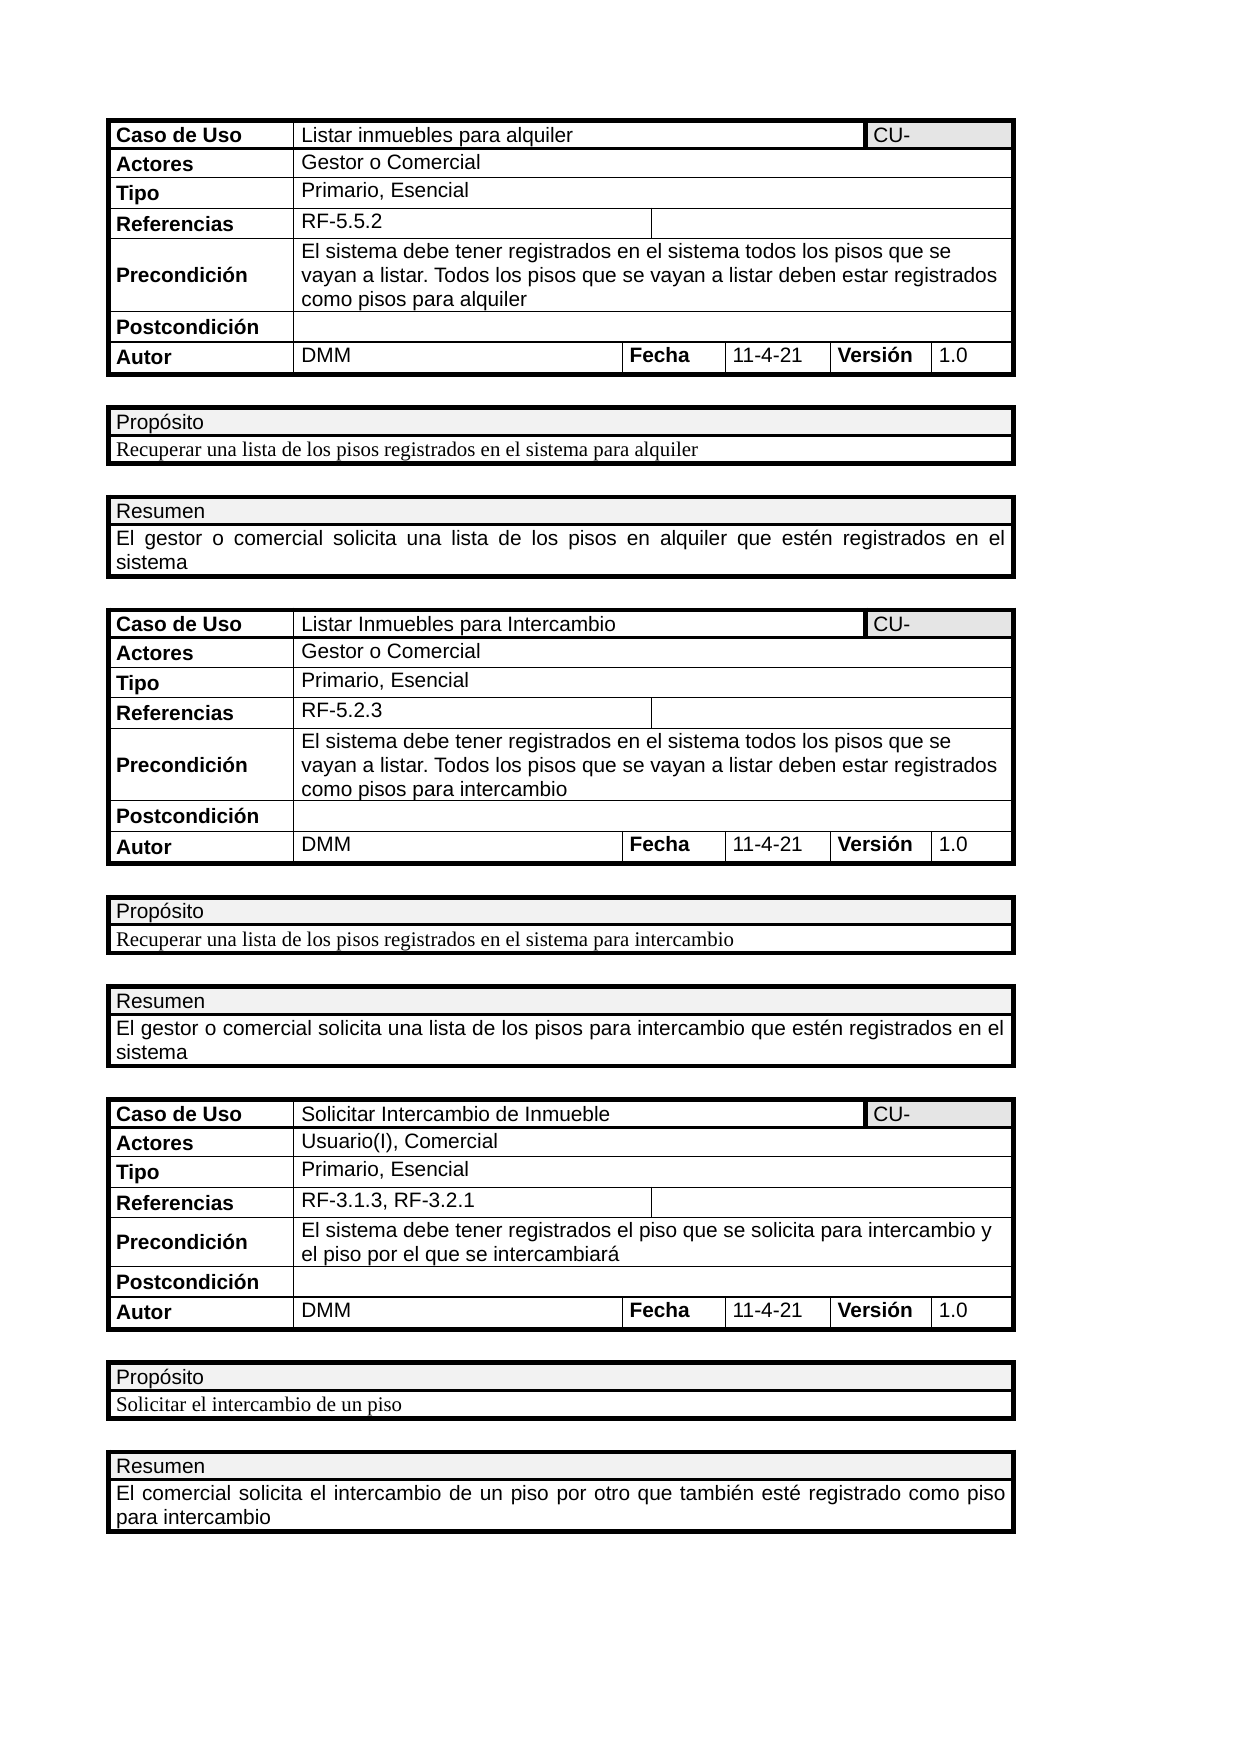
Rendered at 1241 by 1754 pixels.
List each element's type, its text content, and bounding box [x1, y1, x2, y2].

table_cell Postcondición [111, 312, 293, 341]
table_cell Fecha [623, 1298, 725, 1327]
table_cell Gestor o Comercial [294, 150, 1011, 177]
table_cell 11-4-21 [726, 832, 830, 861]
table_cell Postcondición [111, 1267, 293, 1296]
table_cell RF-5.5.2 [294, 209, 651, 238]
table_header Caso de Uso [111, 123, 293, 147]
table_cell DMM [294, 343, 622, 372]
table_cell Recuperar una lista de los pisos registrados en el sistema para alquiler [111, 437, 1011, 461]
table_header Propósito [111, 410, 1011, 434]
table_header Caso de Uso [111, 612, 293, 636]
table_cell Actores [111, 639, 293, 667]
table_cell Postcondición [111, 801, 293, 831]
table_cell Tipo [111, 178, 293, 208]
table_cell Actores [111, 1129, 293, 1156]
table_cell El sistema debe tener registrados en el sistema todos los pisos que se vayan a listar. Todos los pisos que se vayan a listar deben estar registrados como pisos para alquiler [294, 239, 1011, 311]
table_cell Primario, Esencial [294, 178, 1011, 208]
table_cell Referencias [111, 209, 293, 238]
table_cell Versión [831, 343, 931, 372]
table_header Resumen [111, 499, 1011, 523]
table_cell Autor [111, 832, 293, 861]
table_header Caso de Uso [111, 1102, 293, 1126]
table_cell Autor [111, 343, 293, 372]
table_cell [652, 209, 1011, 238]
table_cell [294, 312, 1011, 341]
table_header Solicitar Intercambio de Inmueble [294, 1102, 863, 1126]
table_cell Tipo [111, 668, 293, 697]
table_header Propósito [111, 900, 1011, 923]
table_cell 11-4-21 [726, 343, 830, 372]
table_cell Tipo [111, 1157, 293, 1187]
table_cell [294, 1267, 1011, 1296]
table_cell Referencias [111, 698, 293, 727]
table_cell Solicitar el intercambio de un piso [111, 1392, 1011, 1416]
table_cell 11-4-21 [726, 1298, 830, 1327]
table_cell Primario, Esencial [294, 1157, 1011, 1187]
table_cell El gestor o comercial solicita una lista de los pisos para intercambio que estén registrados en el sistema [111, 1016, 1011, 1064]
table_header CU- [868, 1102, 1011, 1126]
table_cell 1.0 [932, 1298, 1011, 1327]
table_cell Referencias [111, 1188, 293, 1217]
table_cell Versión [831, 832, 931, 861]
table_cell Precondición [111, 239, 293, 311]
table_header CU- [868, 612, 1011, 636]
table_header Listar inmuebles para alquiler [294, 123, 863, 147]
table_cell Usuario(I), Comercial [294, 1129, 1011, 1156]
table_header Propósito [111, 1365, 1011, 1389]
table_cell El comercial solicita el intercambio de un piso por otro que también esté registrado como piso para intercambio [111, 1481, 1011, 1529]
table_header Resumen [111, 989, 1011, 1013]
table_header Resumen [111, 1454, 1011, 1478]
table_cell Primario, Esencial [294, 668, 1011, 697]
table_cell 1.0 [932, 343, 1011, 372]
table_cell Precondición [111, 729, 293, 800]
table_cell Recuperar una lista de los pisos registrados en el sistema para intercambio [111, 926, 1011, 951]
table_cell [294, 801, 1011, 831]
table_cell [652, 698, 1011, 727]
table_cell El sistema debe tener registrados en el sistema todos los pisos que se vayan a listar. Todos los pisos que se vayan a listar deben estar registrados como pisos para intercambio [294, 729, 1011, 800]
table_header CU- [868, 123, 1011, 147]
table_cell RF-5.2.3 [294, 698, 651, 727]
table_cell Precondición [111, 1218, 293, 1266]
table_cell Autor [111, 1298, 293, 1327]
table_cell El sistema debe tener registrados el piso que se solicita para intercambio y el piso por el que se intercambiará [294, 1218, 1011, 1266]
table_cell Fecha [623, 832, 725, 861]
table_cell 1.0 [932, 832, 1011, 861]
table_cell [652, 1188, 1011, 1217]
table_cell Gestor o Comercial [294, 639, 1011, 667]
table_cell Fecha [623, 343, 725, 372]
table_cell DMM [294, 1298, 622, 1327]
table_cell El gestor o comercial solicita una lista de los pisos en alquiler que estén registrados en el sistema [111, 526, 1011, 574]
table_header Listar Inmuebles para Intercambio [294, 612, 863, 636]
table_cell Versión [831, 1298, 931, 1327]
table_cell RF-3.1.3, RF-3.2.1 [294, 1188, 651, 1217]
table_cell DMM [294, 832, 622, 861]
table_cell Actores [111, 150, 293, 177]
